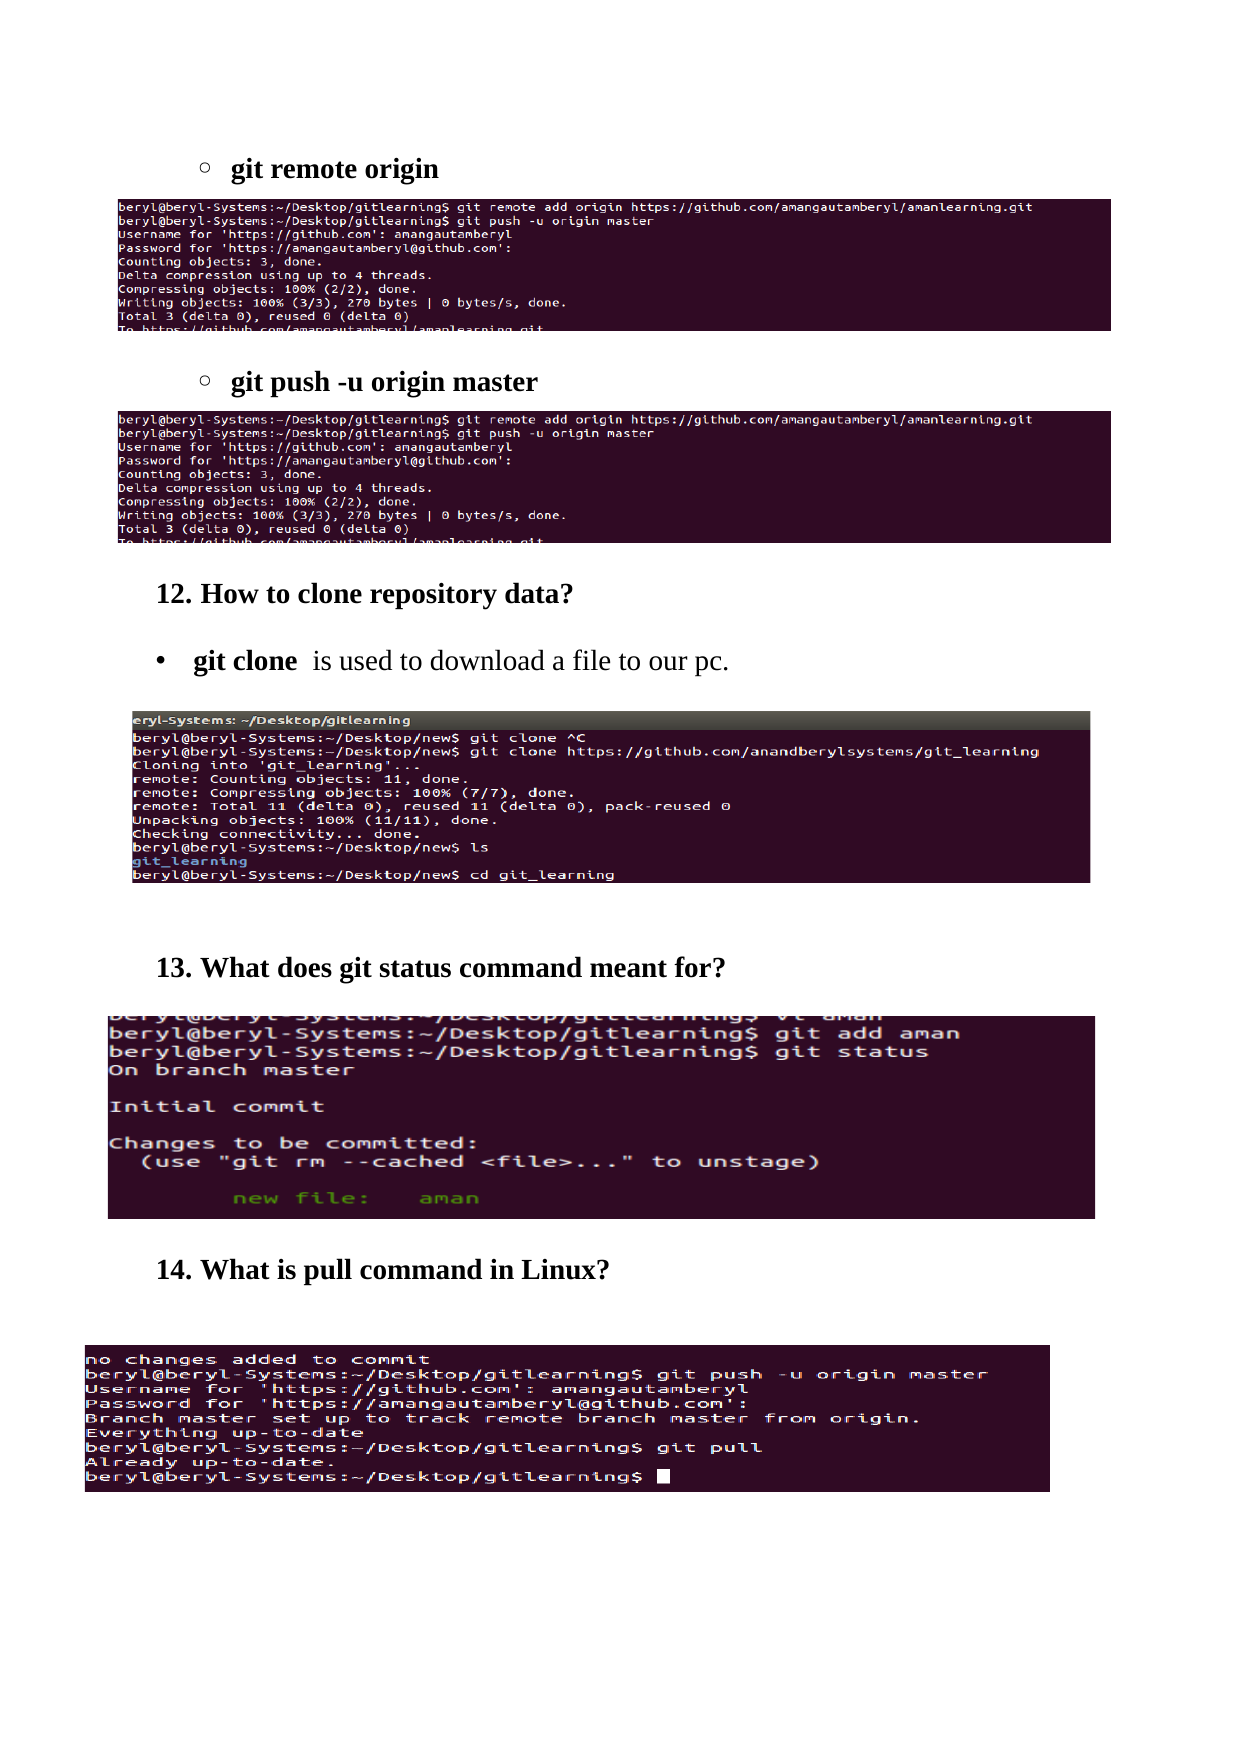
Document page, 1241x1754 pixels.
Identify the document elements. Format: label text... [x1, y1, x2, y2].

list What is pull command in Linux? [156, 1252, 1122, 1286]
picture [107, 1016, 233, 1209]
list git clone is used to download a file to our pc. [156, 643, 1122, 677]
picture [117, 411, 1111, 543]
list What does git status command meant for? [156, 950, 1122, 983]
list git remote origin [193, 152, 1122, 185]
list git push -u origin master [193, 364, 1122, 398]
list How to clone repository data? [156, 576, 1122, 610]
picture [117, 199, 1111, 331]
